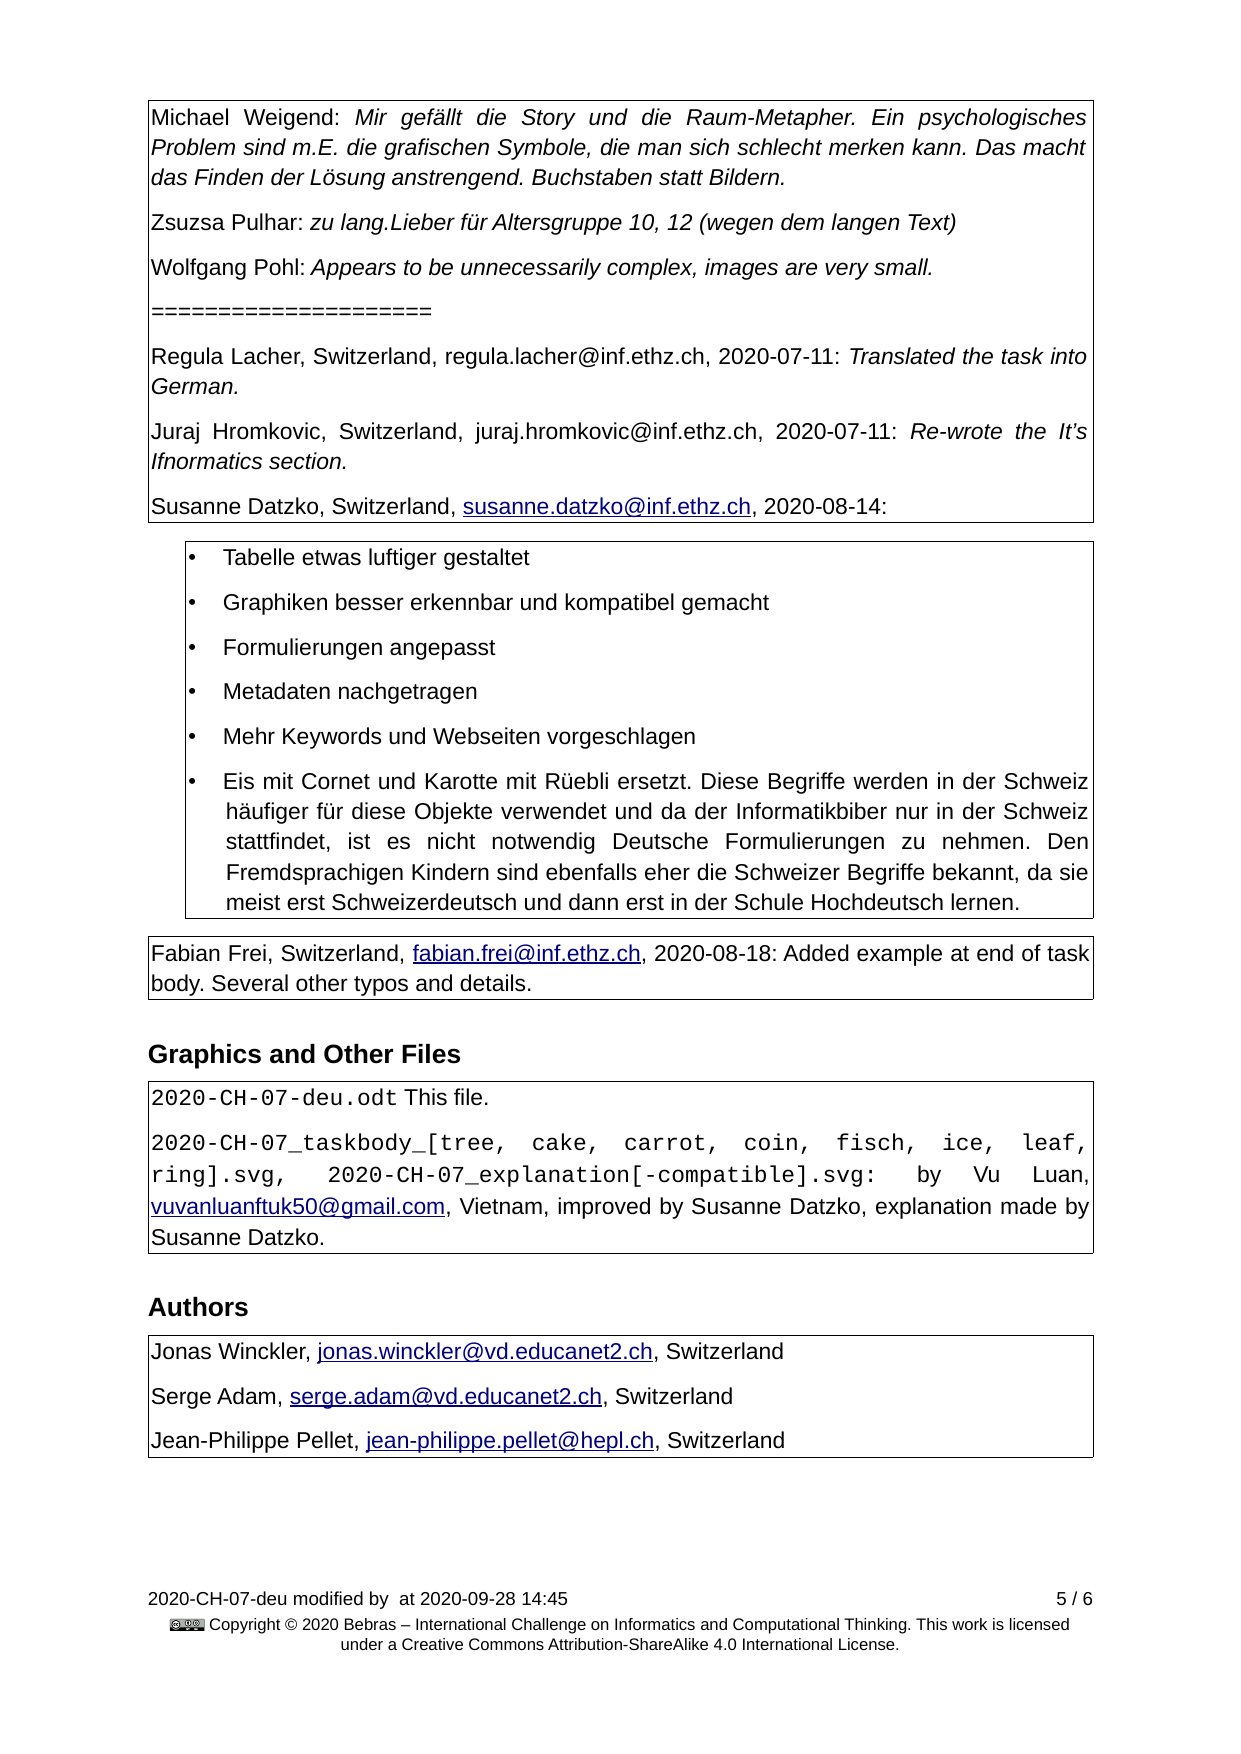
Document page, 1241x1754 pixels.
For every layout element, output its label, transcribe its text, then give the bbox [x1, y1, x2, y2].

text Susanne Datzko, Switzerland, susanne.datzko@inf.ethz.ch, 2020-08-14: [149, 490, 1093, 522]
text Jonas Winckler, jonas.winckler@vd.educanet2.ch, Switzerland [149, 1336, 1093, 1364]
text Fabian Frei, Switzerland, fabian.frei@inf.ethz.ch, 2020-08-18: Added example at end of task body. Several other typos and details. [149, 937, 1093, 999]
list Graphiken besser erkennbar und kompatibel gemacht [186, 586, 1093, 615]
text Jean-Philippe Pellet, jean-philippe.pellet@hepl.ch, Switzerland [149, 1424, 1093, 1457]
text Regula Lacher, Switzerland, regula.lacher@inf.ethz.ch, 2020-07-11: Translated the task into German. [149, 340, 1093, 399]
list Formulierungen angepasst [186, 630, 1093, 660]
text Michael Weigend: Mir gefällt die Story und die Raum-Metapher. Ein psychologisches Problem sind m.E. die grafischen Symbole, die man sich schlecht merken kann. Das macht das Finden der Lösung anstrengend. Buchstaben statt Bildern. [149, 101, 1093, 190]
text Wolfgang Pohl: Appears to be unnecessarily complex, images are very small. [149, 250, 1093, 280]
list Tabelle etwas luftiger gestaltet [186, 542, 1093, 570]
list Mehr Keywords und Webseiten vorgeschlagen [186, 720, 1093, 749]
text Juraj Hromkovic, Switzerland, juraj.hromkovic@inf.ethz.ch, 2020-07-11: Re-wrote the It’s Ifnormatics section. [149, 415, 1093, 474]
text 2020-CH-07_taskbody_[tree, cake, carrot, coin, fisch, ice, leaf, ring].svg, 2020-CH-07_explanation[-compatible].svg: by Vu Luan, vuvanluanftuk50@gmail.com, Vietnam, improved by Susanne Datzko, explanation made by Susanne Datzko. [149, 1128, 1093, 1253]
text Serge Adam, serge.adam@vd.educanet2.ch, Switzerland [149, 1380, 1093, 1409]
subtitle Graphics and Other Files [148, 1038, 1093, 1069]
text 2020-CH-07-deu.odt This file. [149, 1082, 1093, 1112]
subtitle Authors [148, 1292, 1093, 1322]
list Eis mit Cornet und Karotte mit Rüebli ersetzt. Diese Begriffe werden in der Schweiz häufiger für diese Objekte verwendet und da der Informatikbiber nur in der Schweiz stattfindet, ist es nicht notwendig Deutsche Formulierungen zu nehmen. Den Fremdsprachigen Kindern sind ebenfalls eher die Schweizer Begriffe bekannt, da sie meist erst Schweizerdeutsch und dann erst in der Schule Hochdeutsch lernen. [186, 765, 1093, 918]
text ===================== [149, 295, 1093, 324]
list Metadaten nachgetragen [186, 675, 1093, 704]
text Zsuzsa Pulhar: zu lang.Lieber für Altersgruppe 10, 12 (wegen dem langen Text) [149, 206, 1093, 235]
